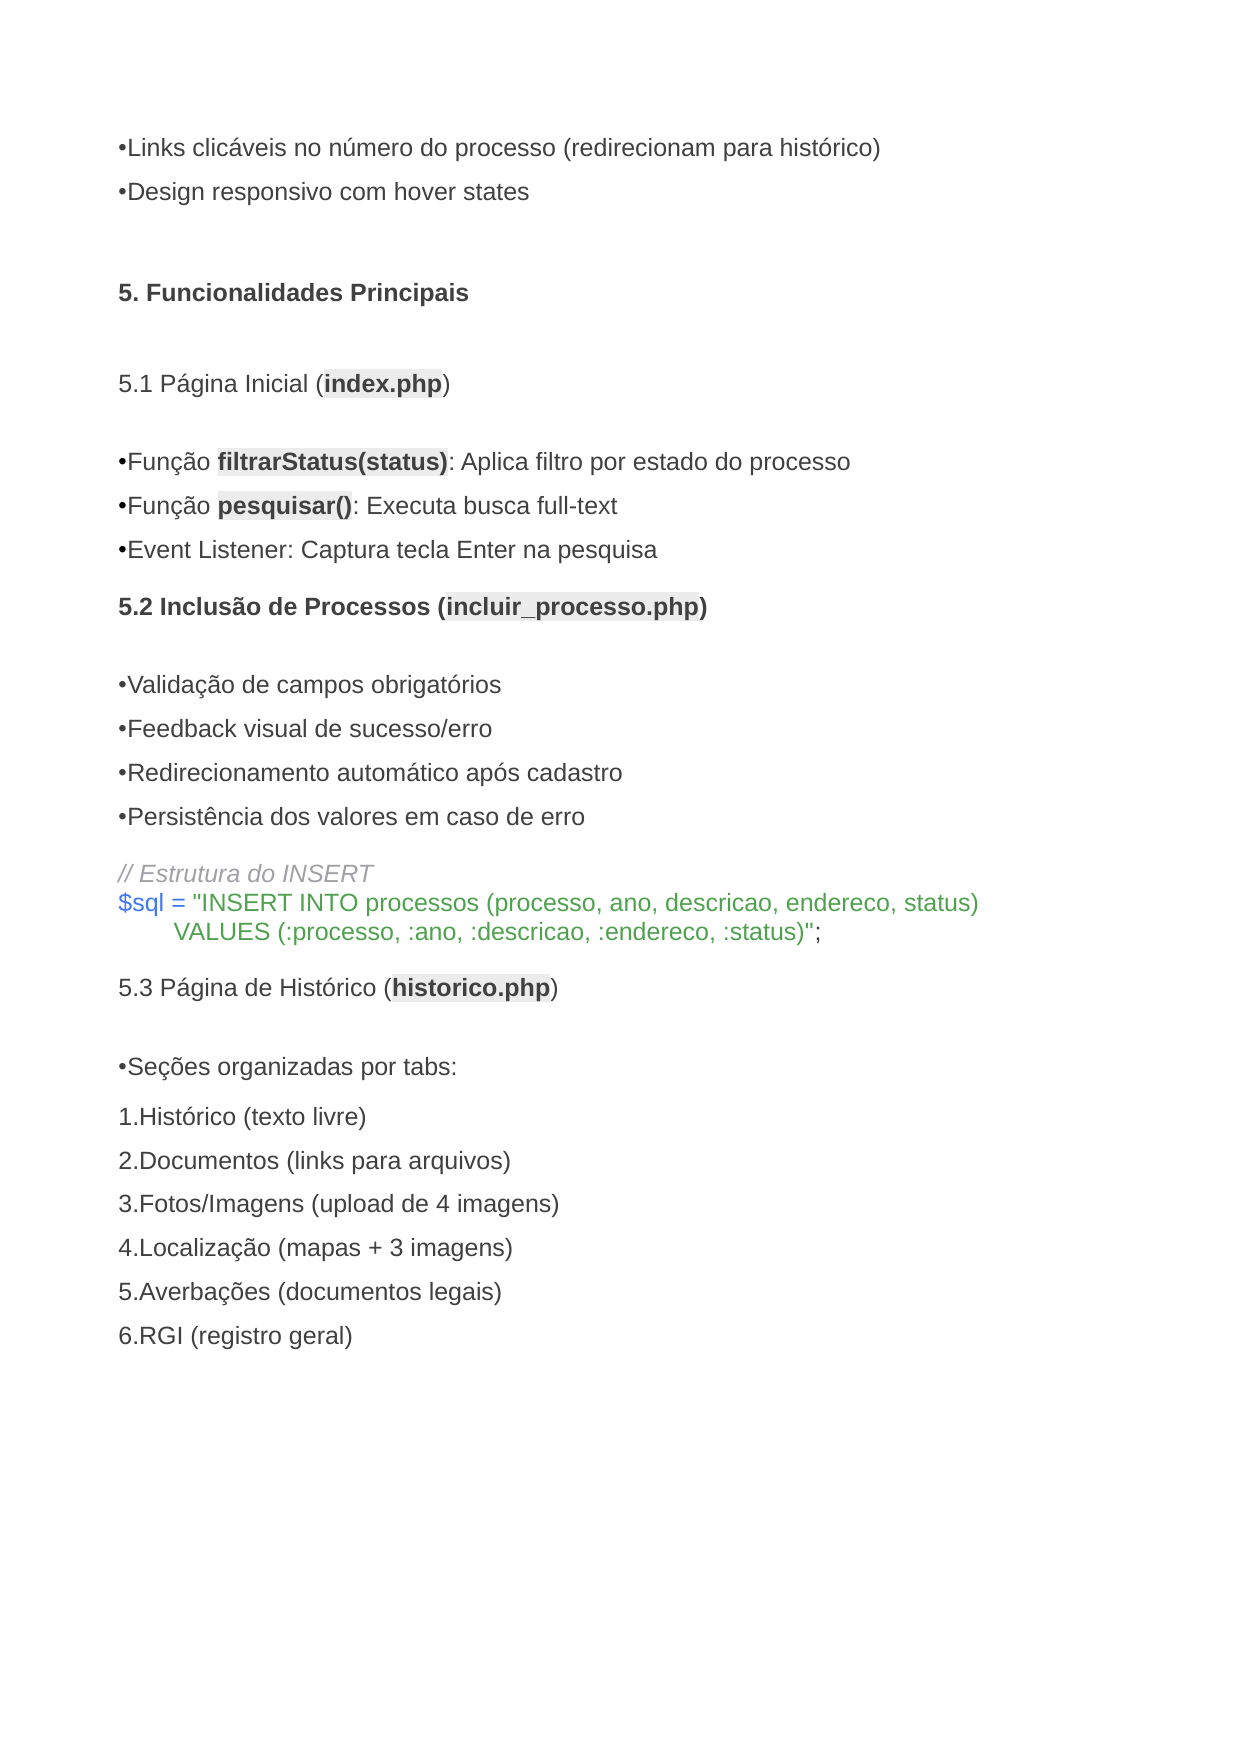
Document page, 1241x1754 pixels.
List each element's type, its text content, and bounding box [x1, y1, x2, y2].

list Design responsivo com hover states [118, 162, 1122, 206]
list Seções organizadas por tabs: [118, 1037, 1122, 1081]
list Links clicáveis no número do processo (redirecionam para histórico) [118, 118, 1122, 162]
subtitle 5.2 Inclusão de Processos (incluir_processo.php) [118, 592, 1122, 621]
text $sql = "INSERT INTO processos (processo, ano, descricao, endereco, status) [118, 888, 1122, 917]
list Redirecionamento automático após cadastro [118, 743, 1122, 787]
list Averbações (documentos legais) [118, 1262, 1122, 1306]
list Função filtrarStatus(status): Aplica filtro por estado do processo [118, 432, 1122, 476]
text // Estrutura do INSERT [118, 859, 1122, 888]
subtitle 5. Funcionalidades Principais [118, 277, 1122, 306]
list Função pesquisar(): Executa busca full-text [118, 476, 1122, 520]
list Feedback visual de sucesso/erro [118, 699, 1122, 743]
list Event Listener: Captura tecla Enter na pesquisa [118, 520, 1122, 564]
subtitle 5.3 Página de Histórico (historico.php) [118, 973, 1122, 1002]
list RGI (registro geral) [118, 1306, 1122, 1349]
list Documentos (links para arquivos) [118, 1131, 1122, 1174]
list Localização (mapas + 3 imagens) [118, 1218, 1122, 1262]
list Validação de campos obrigatórios [118, 655, 1122, 699]
text VALUES (:processo, :ano, :descricao, :endereco, :status)"; [118, 917, 1122, 945]
list Histórico (texto livre) [118, 1087, 1122, 1131]
list Persistência dos valores em caso de erro [118, 787, 1122, 830]
list Fotos/Imagens (upload de 4 imagens) [118, 1174, 1122, 1218]
subtitle 5.1 Página Inicial (index.php) [118, 369, 1122, 398]
